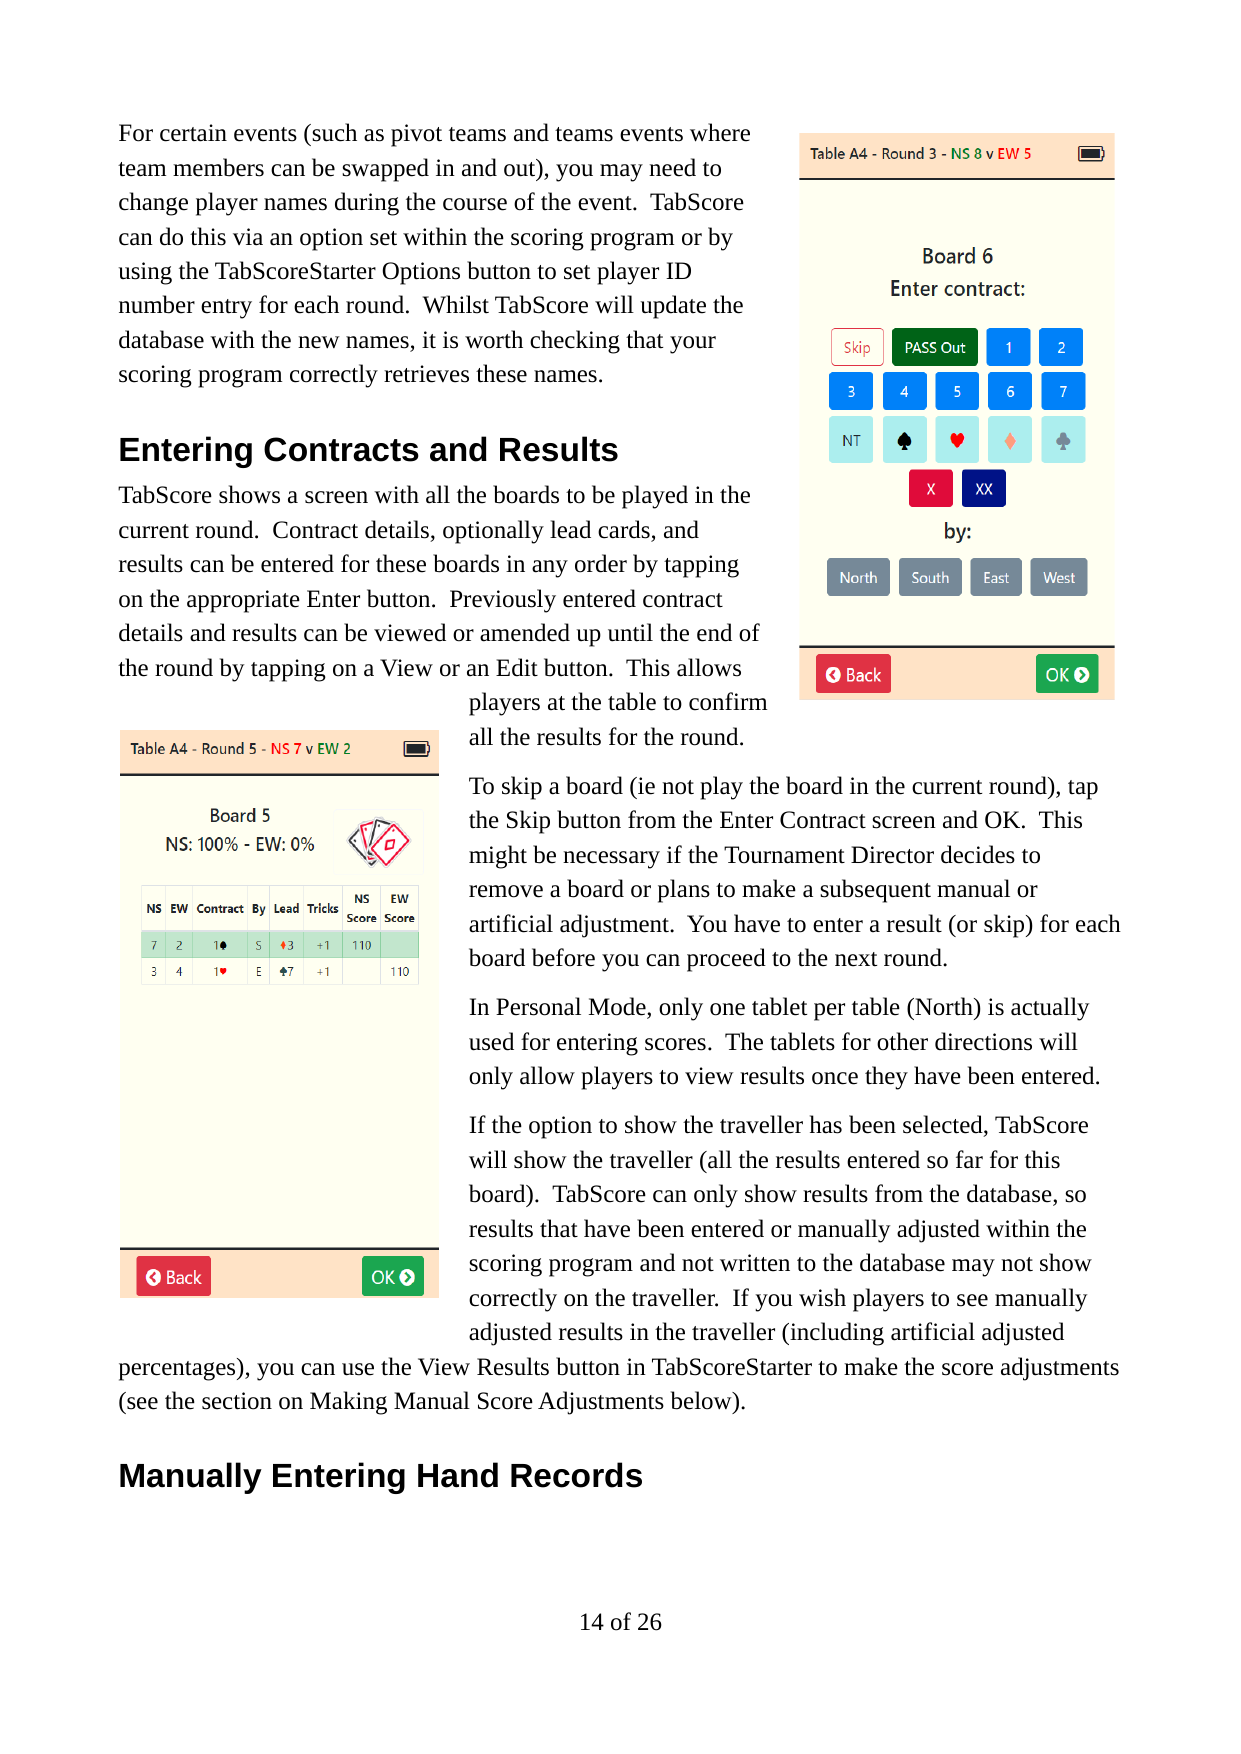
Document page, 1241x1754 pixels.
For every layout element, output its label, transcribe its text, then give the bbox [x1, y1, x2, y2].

text TabScore shows a screen with all the boards to be played in the current round. Contract details, optionally lead cards, and results can be entered for these boards in any order by tapping on the appropriate Enter button. Previously entered contract details and results can be viewed or amended up until the end of the round by tapping on a View or an Edit button. This allows players at the table to confirm all the results for the round. [118, 481, 1122, 751]
text To skip a board (ie not play the board in the current round), tap the Skip button from the Enter Contract screen and OK. This might be necessary if the Tournament Director decides to remove a board or plans to make a subsequent manual or artificial adjustment. You have to enter a result (or skip) for each board before you can proceed to the next round. [439, 771, 1122, 972]
picture [120, 730, 439, 1298]
subtitle Entering Contracts and Results [118, 429, 799, 468]
text If the option to show the traveller has been selected, TabScore will show the traveller (all the results entered so far for this board). TabScore can only show results from the database, so results that have been entered or manually adjusted within the scoring program and not written to the database may not show correctly on the traveller. If you wish players to see manually adjusted results in the traveller (including artificial adjusted percentages), you can use the View Results button in TabScoreStarter to make the score adjustments (see the section on Making Manual Score Adjustments below). [118, 1110, 1122, 1415]
text For certain events (such as pivot teams and teams events where team members can be swapped in and out), you may need to change player names during the course of the event. TabScore can do this via an option set within the scoring program or by using the TabScoreStarter Options button to set player ID number entry for each round. Whilst TabScore will update the database with the new names, it is worth checking that your scoring program correctly retrieves these names. [118, 118, 1122, 388]
picture [799, 133, 1115, 700]
subtitle Manually Entering Hand Records [118, 1456, 1122, 1495]
text In Personal Mode, only one tablet per table (North) is actually used for entering scores. The tablets for other directions will only allow players to view results once they have been entered. [439, 992, 1122, 1090]
